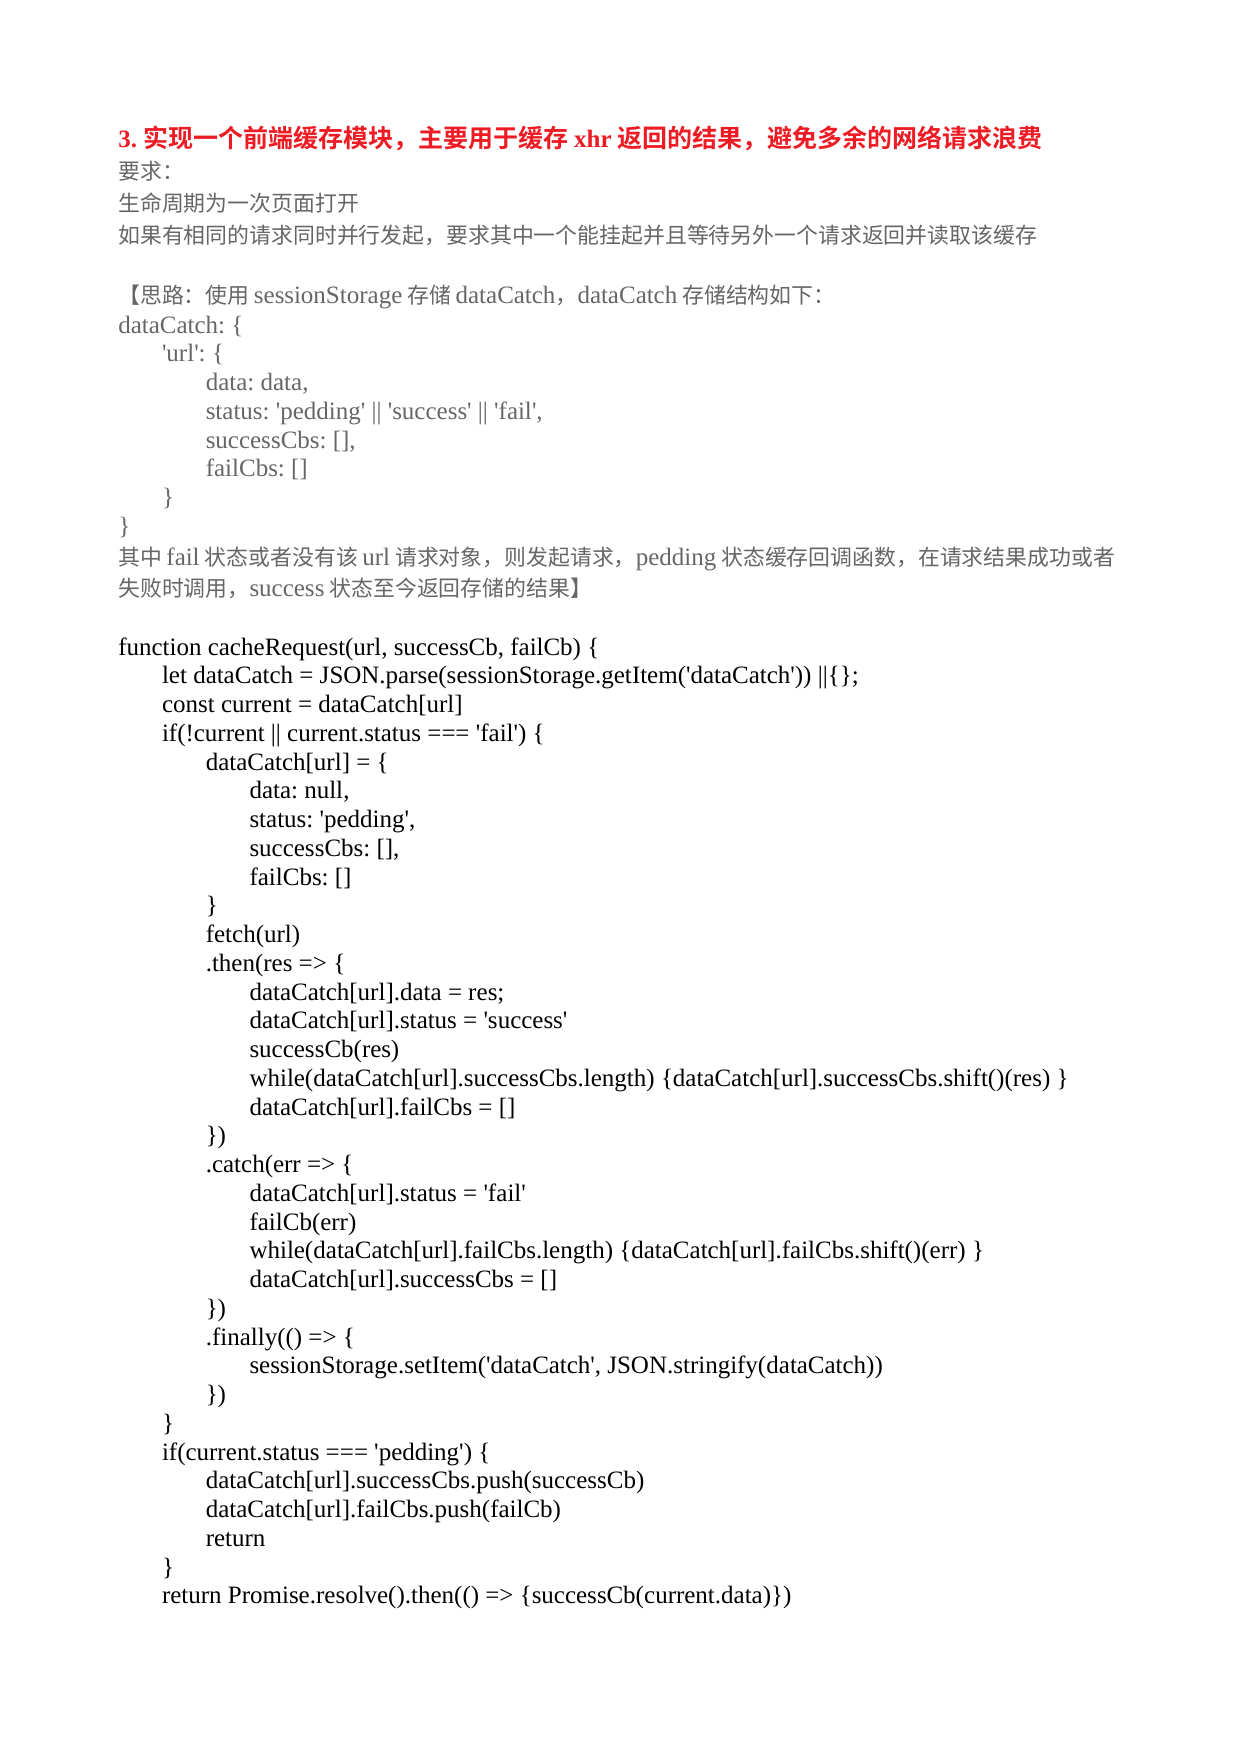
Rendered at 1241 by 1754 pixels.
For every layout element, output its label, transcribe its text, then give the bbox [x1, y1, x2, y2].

text if(current.status === 'pedding') { [118, 1437, 1122, 1466]
text .finally(() => { [118, 1322, 1122, 1351]
text if(!current || current.status === 'fail') { [118, 718, 1122, 747]
text dataCatch[url].data = res; [118, 977, 1122, 1006]
text return [118, 1523, 1122, 1552]
text while(dataCatch[url].successCbs.length) {dataCatch[url].successCbs.shift()(res) } [118, 1063, 1122, 1092]
text dataCatch[url] = { [118, 747, 1122, 776]
text while(dataCatch[url].failCbs.length) {dataCatch[url].failCbs.shift()(err) } [118, 1236, 1122, 1264]
text dataCatch[url].successCbs = [] [118, 1264, 1122, 1293]
text status: 'pedding', [118, 804, 1122, 833]
text dataCatch: { [118, 310, 1122, 338]
text 'url': { [118, 338, 1122, 367]
text failCbs: [] [118, 453, 1122, 482]
text dataCatch[url].failCbs = [] [118, 1092, 1122, 1121]
text let dataCatch = JSON.parse(sessionStorage.getItem('dataCatch')) ||{}; [118, 661, 1122, 689]
text }) [118, 1121, 1122, 1149]
text .catch(err => { [118, 1149, 1122, 1178]
text dataCatch[url].status = 'fail' [118, 1178, 1122, 1207]
text } [118, 891, 1122, 919]
text 3. 实现⼀个前端缓存模块，主要⽤于缓存 xhr 返回的结果，避免多余的⽹络请求浪费 [118, 118, 1122, 154]
text } [118, 1408, 1122, 1437]
text dataCatch[url].status = 'success' [118, 1006, 1122, 1034]
text dataCatch[url].successCbs.push(successCb) [118, 1466, 1122, 1494]
text failCb(err) [118, 1207, 1122, 1236]
text 如果有相同的请求同时并⾏发起，要求其中⼀个能挂起并且等待另外⼀个请求返回并读取该缓存 [118, 218, 1122, 249]
text .then(res => { [118, 948, 1122, 977]
text successCbs: [], [118, 425, 1122, 453]
text status: 'pedding' || 'success' || 'fail', [118, 396, 1122, 425]
text function cacheRequest(url, successCb, failCb) { [118, 632, 1122, 661]
text return Promise.resolve().then(() => {successCb(current.data)}) [118, 1581, 1122, 1609]
text } [118, 1552, 1122, 1581]
text } [118, 511, 1122, 540]
text const current = dataCatch[url] [118, 689, 1122, 718]
text 要求： [118, 154, 1122, 186]
text dataCatch[url].failCbs.push(failCb) [118, 1494, 1122, 1523]
text data: null, [118, 776, 1122, 804]
text sessionStorage.setItem('dataCatch', JSON.stringify(dataCatch)) [118, 1351, 1122, 1379]
text } [118, 482, 1122, 511]
text successCbs: [], [118, 833, 1122, 862]
text }) [118, 1379, 1122, 1408]
text ⽣命周期为⼀次⻚⾯打开 [118, 186, 1122, 218]
text failCbs: [] [118, 862, 1122, 891]
text data: data, [118, 367, 1122, 396]
text successCb(res) [118, 1034, 1122, 1063]
text }) [118, 1293, 1122, 1322]
text 【思路：使用sessionStorage存储dataCatch，dataCatch存储结构如下： [118, 278, 1122, 310]
text 其中fail状态或者没有该url请求对象，则发起请求，pedding状态缓存回调函数，在请求结果成功或者失败时调用，success状态至今返回存储的结果】 [118, 540, 1122, 603]
text fetch(url) [118, 919, 1122, 948]
